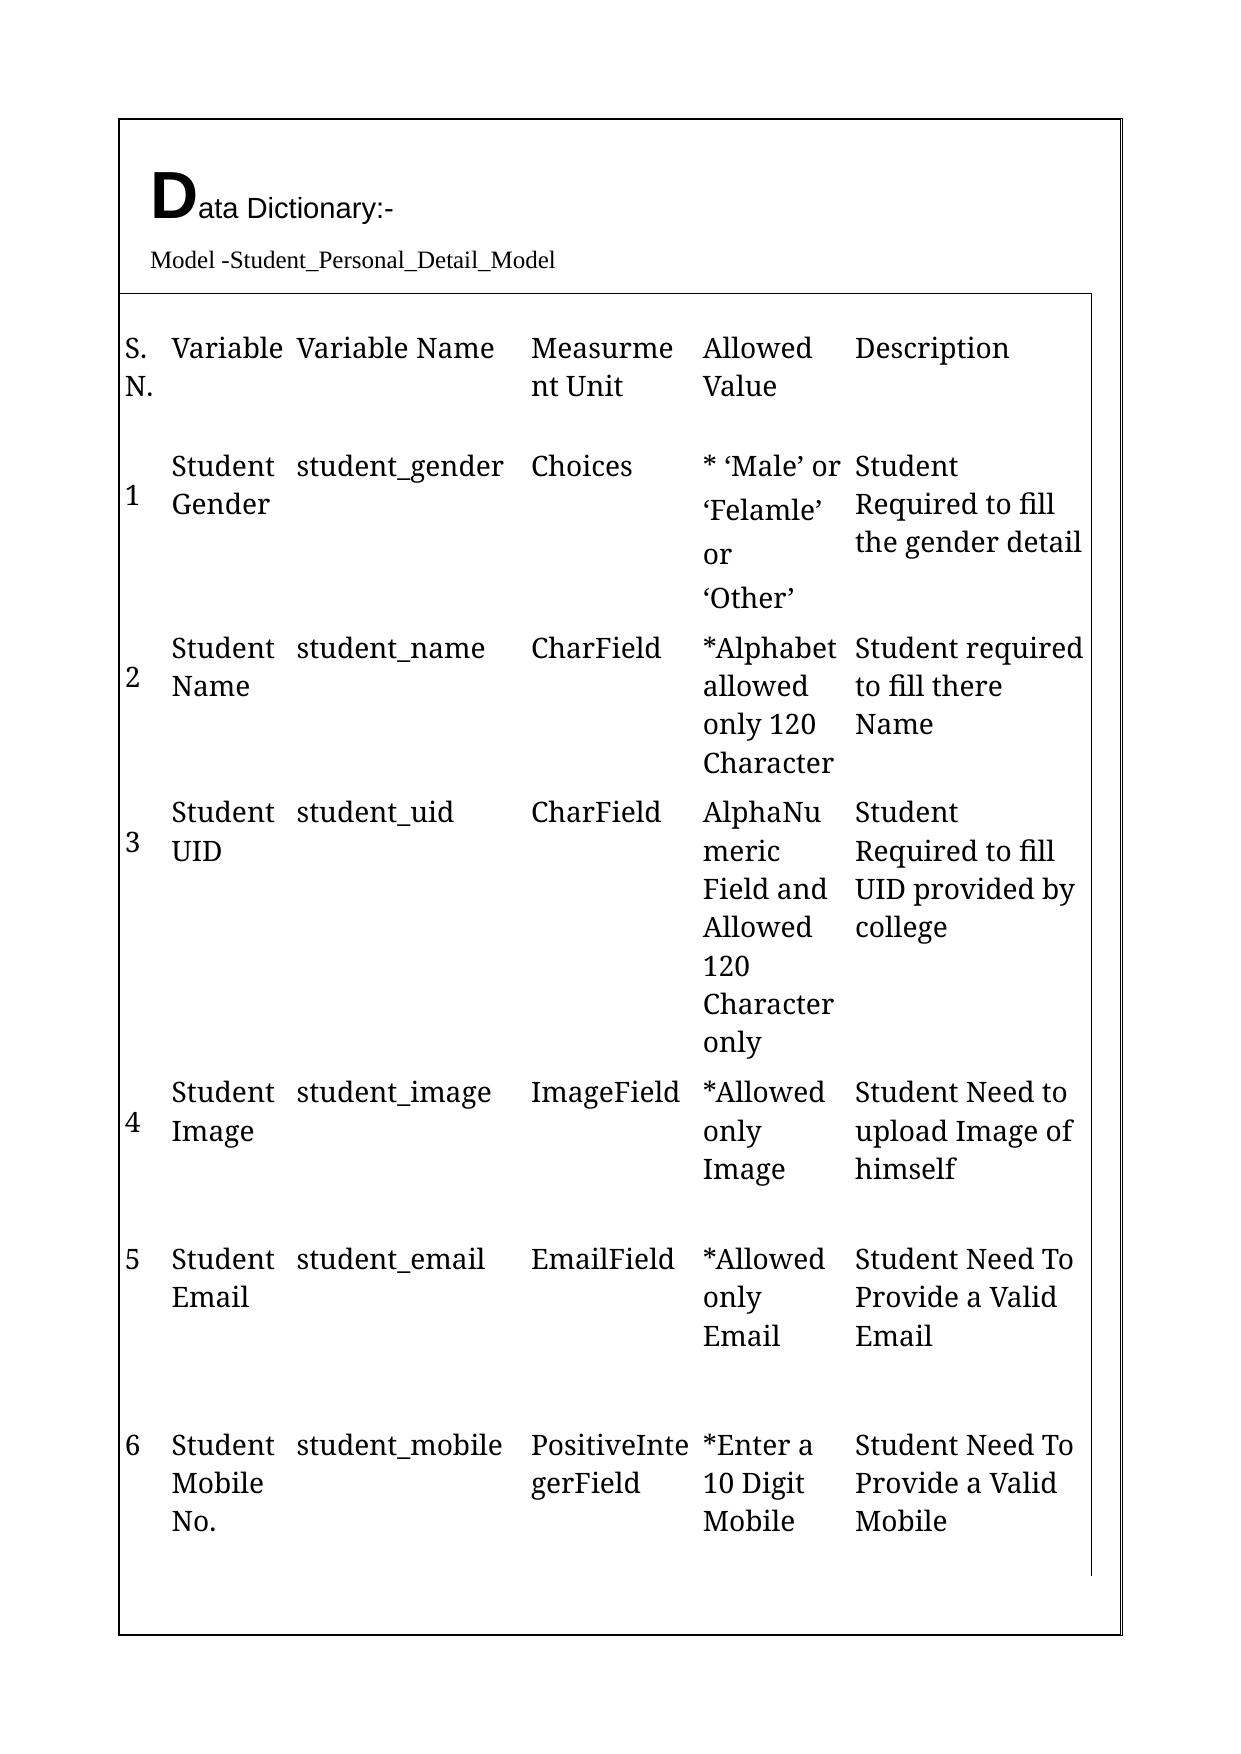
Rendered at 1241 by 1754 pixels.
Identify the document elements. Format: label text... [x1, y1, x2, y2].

table_cell student_mobile [291, 1390, 525, 1576]
table_cell *Alphabet allowed only 120 Character [697, 622, 849, 787]
table_cell AlphaNumeric Field and Allowed 120 Character only [697, 787, 849, 1067]
table_header Variable Name [291, 294, 525, 440]
table_cell *Enter a 10 Digit Mobile [697, 1390, 849, 1576]
table_cell Student Need To Provide a Valid Mobile [849, 1390, 1091, 1576]
table_cell Student UID [166, 787, 291, 1067]
table_header Allowed Value [697, 294, 849, 440]
table_cell PositiveIntegerField [525, 1390, 697, 1576]
table_cell ImageField [525, 1067, 697, 1204]
table_header Description [849, 294, 1091, 440]
table_cell Student Mobile No. [166, 1390, 291, 1576]
table_header S.N. [120, 294, 166, 440]
table_cell CharField [525, 622, 697, 787]
table_cell 1 [120, 440, 166, 622]
table_cell student_gender [291, 440, 525, 622]
table_cell EmailField [525, 1204, 697, 1390]
table_cell Student Image [166, 1067, 291, 1204]
text Model -Student_Personal_Detail_Model [150, 245, 1091, 274]
table_cell 4 [120, 1067, 166, 1204]
table_cell Student Required to fill the gender detail [849, 440, 1091, 622]
table_cell Student required to fill there Name [849, 622, 1091, 787]
table_cell Student Required to fill UID provided by college [849, 787, 1091, 1067]
table_cell * ‘Male’ or ‘Felamle’ or ‘Other’ [697, 440, 849, 622]
table_cell Student Need to upload Image of himself [849, 1067, 1091, 1204]
table_cell Student Email [166, 1204, 291, 1390]
table_cell *Allowed only Image [697, 1067, 849, 1204]
table_cell 2 [120, 622, 166, 787]
table_header Measurment Unit [525, 294, 697, 440]
table_cell 3 [120, 787, 166, 1067]
table_cell Student Gender [166, 440, 291, 622]
table_cell *Allowed only Email [697, 1204, 849, 1390]
table_header Variable [166, 294, 291, 440]
table_cell 6 [120, 1390, 166, 1576]
table_cell student_image [291, 1067, 525, 1204]
table_cell Student Need To Provide a Valid Email [849, 1204, 1091, 1390]
table_cell CharField [525, 787, 697, 1067]
table_cell student_name [291, 622, 525, 787]
table_cell 5 [120, 1204, 166, 1390]
table_cell Choices [525, 440, 697, 622]
subtitle Data Dictionary:- [150, 156, 1091, 233]
table_cell student_uid [291, 787, 525, 1067]
table_cell student_email [291, 1204, 525, 1390]
table_cell Student Name [166, 622, 291, 787]
